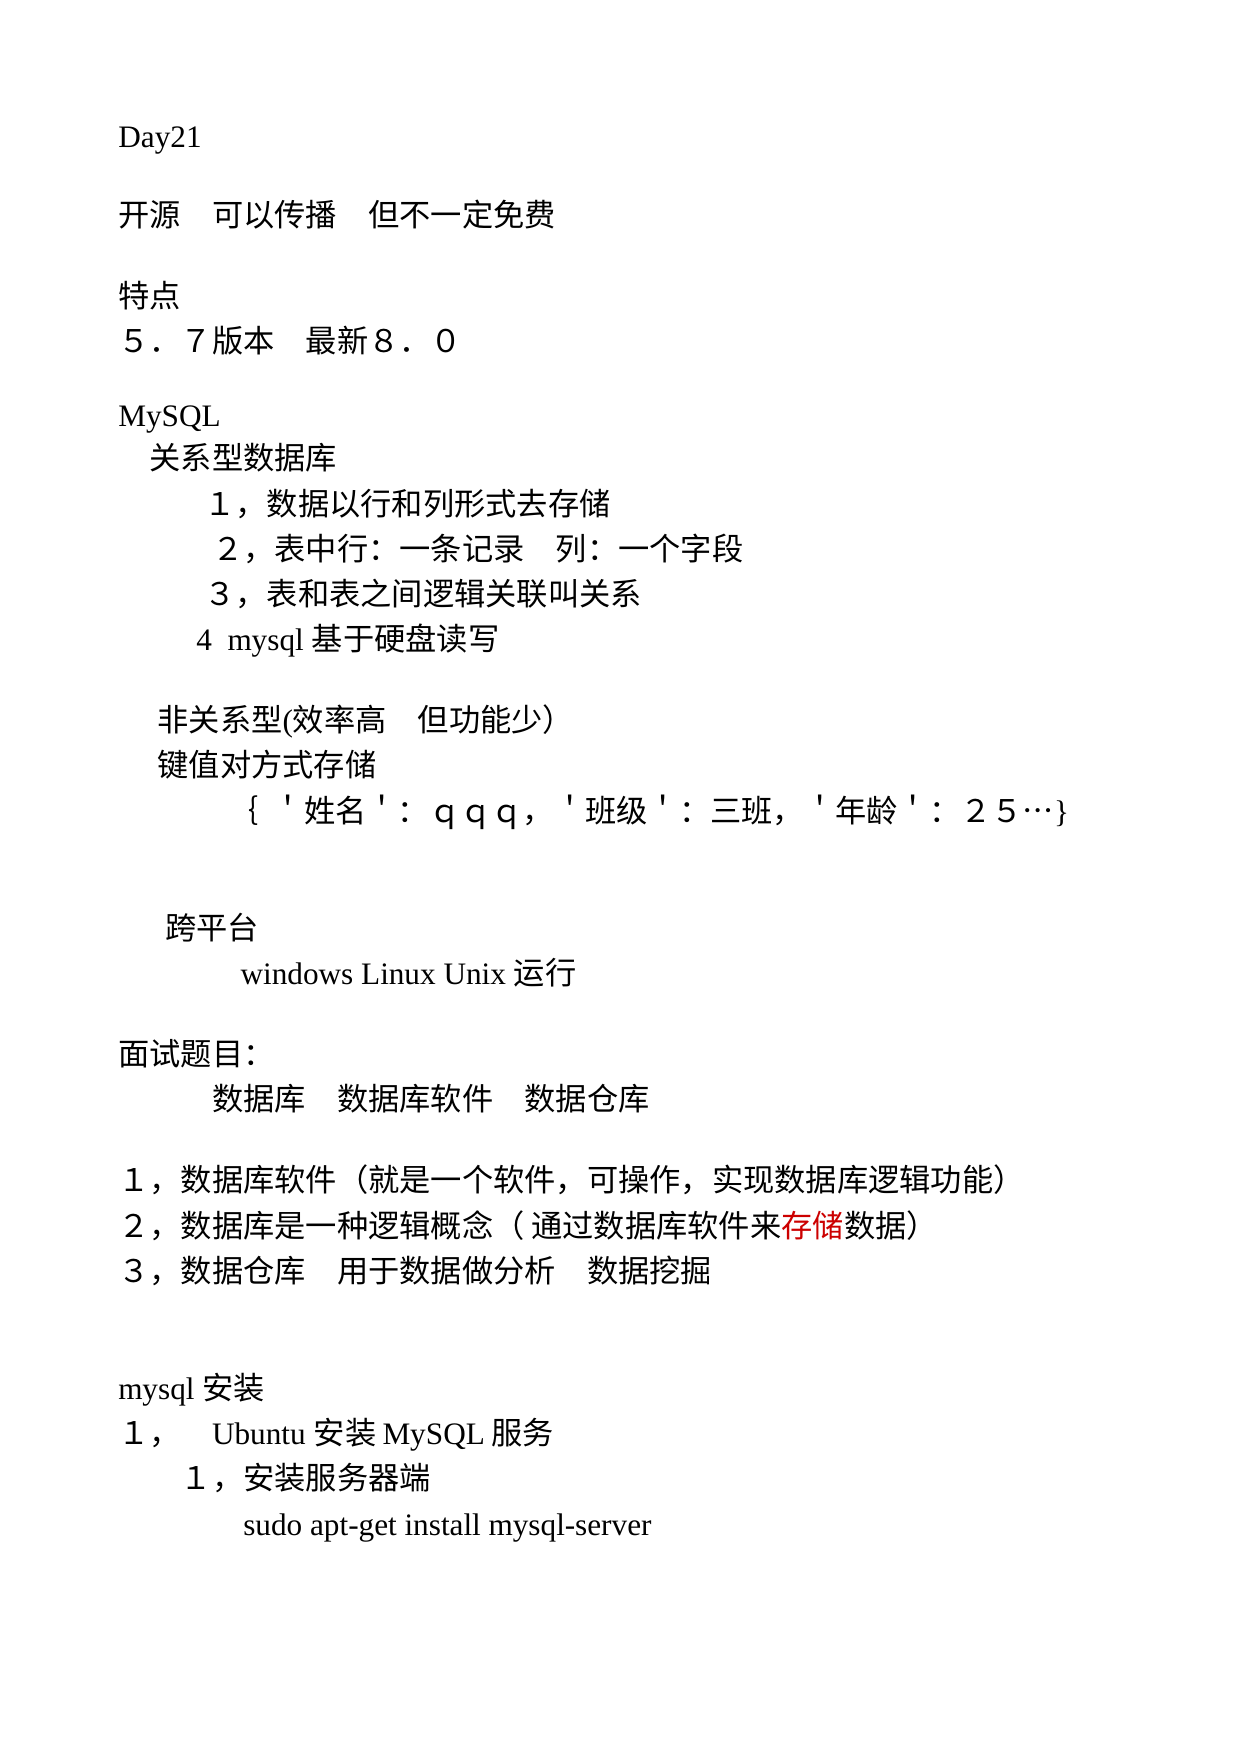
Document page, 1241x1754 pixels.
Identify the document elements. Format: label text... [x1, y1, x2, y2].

text ５．７版本 最新８．０ [118, 316, 1122, 362]
text MySQL [118, 397, 1122, 433]
text 面试题目： [118, 1029, 1122, 1074]
text 开源 可以传播 但不一定免费 [118, 190, 1122, 235]
text 特点 [118, 271, 1122, 316]
text ２，数据库是一种逻辑概念（ 通过数据库软件来存储数据） [118, 1201, 1122, 1246]
text １，数据以行和列形式去存储 [118, 479, 1122, 524]
text sudo apt-get install mysql-server [118, 1499, 1122, 1544]
text １， Ubuntu 安装MySQL服务 [118, 1408, 1122, 1453]
text ｛ ＇姓名＇：ｑｑｑ，＇班级＇：三班，＇年龄＇：２５…} [118, 786, 1122, 831]
text １，安装服务器端 [118, 1453, 1122, 1499]
text 4 mysql 基于硬盘读写 [118, 614, 1122, 659]
text ３，数据仓库 用于数据做分析 数据挖掘 [118, 1246, 1122, 1291]
text 键值对方式存储 [118, 741, 1122, 786]
text 关系型数据库 [118, 433, 1122, 479]
text 非关系型(效率高 但功能少） [118, 695, 1122, 741]
text １，数据库软件（就是一个软件，可操作，实现数据库逻辑功能） [118, 1156, 1122, 1201]
text windows Linux Unix 运行 [118, 948, 1122, 993]
text ３，表和表之间逻辑关联叫关系 [118, 569, 1122, 614]
text 数据库 数据库软件 数据仓库 [118, 1074, 1122, 1120]
text ２，表中行：一条记录 列：一个字段 [118, 524, 1122, 569]
text 跨平台 [118, 903, 1122, 948]
text Day21 [118, 118, 1122, 154]
text mysql 安装 [118, 1363, 1122, 1408]
